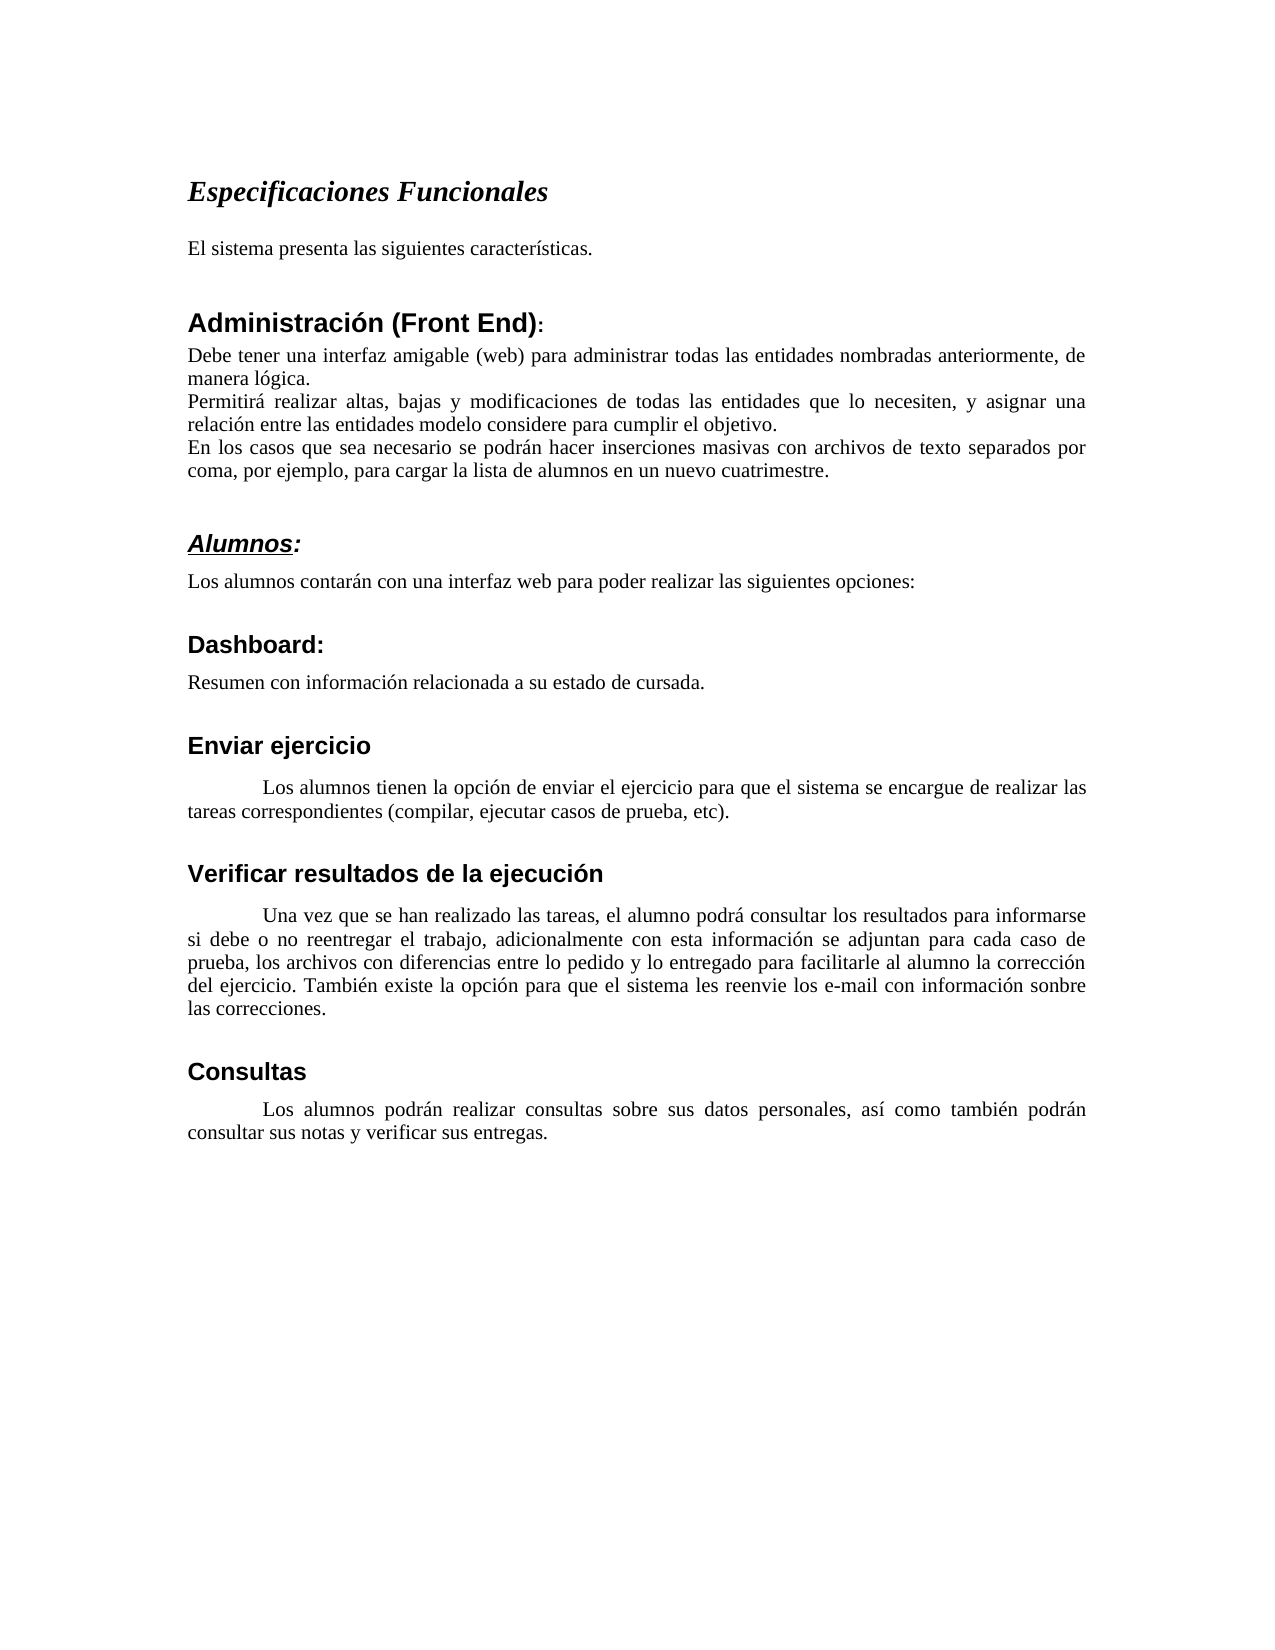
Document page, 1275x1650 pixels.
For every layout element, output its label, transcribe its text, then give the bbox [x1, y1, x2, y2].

subtitle Enviar ejercicio [187, 732, 1087, 759]
text Debe tener una interfaz amigable (web) para administrar todas las entidades nombradas anteriormente, de manera lógica. [187, 344, 1087, 390]
text Los alumnos podrán realizar consultas sobre sus datos personales, así como también podrán consultar sus notas y verificar sus entregas. [187, 1098, 1087, 1144]
subtitle Administración (Front End): [187, 308, 1087, 338]
subtitle Consultas [187, 1058, 1087, 1085]
text Permitirá realizar altas, bajas y modificaciones de todas las entidades que lo necesiten, y asignar una relación entre las entidades modelo considere para cumplir el objetivo. [187, 390, 1087, 436]
subtitle Alumnos: [187, 530, 1087, 558]
subtitle Especificaciones Funcionales [187, 175, 1087, 207]
text El sistema presenta las siguientes características. [187, 237, 1087, 259]
text Resumen con información relacionada a su estado de cursada. [187, 671, 1087, 694]
subtitle Dashboard: [187, 631, 1087, 659]
text Los alumnos contarán con una interfaz web para poder realizar las siguientes opciones: [187, 570, 1087, 593]
subtitle Verificar resultados de la ejecución [187, 860, 1087, 888]
text En los casos que sea necesario se podrán hacer inserciones masivas con archivos de texto separados por coma, por ejemplo, para cargar la lista de alumnos en un nuevo cuatrimestre. [187, 436, 1087, 482]
text Una vez que se han realizado las tareas, el alumno podrá consultar los resultados para informarse si debe o no reentregar el trabajo, adicionalmente con esta información se adjuntan para cada caso de prueba, los archivos con diferencias entre lo pedido y lo entregado para facilitarle al alumno la corrección del ejercicio. También existe la opción para que el sistema les reenvie los e-mail con información sonbre las correcciones. [187, 900, 1087, 1020]
text Los alumnos tienen la opción de enviar el ejercicio para que el sistema se encargue de realizar las tareas correspondientes (compilar, ejecutar casos de prueba, etc). [187, 772, 1087, 823]
